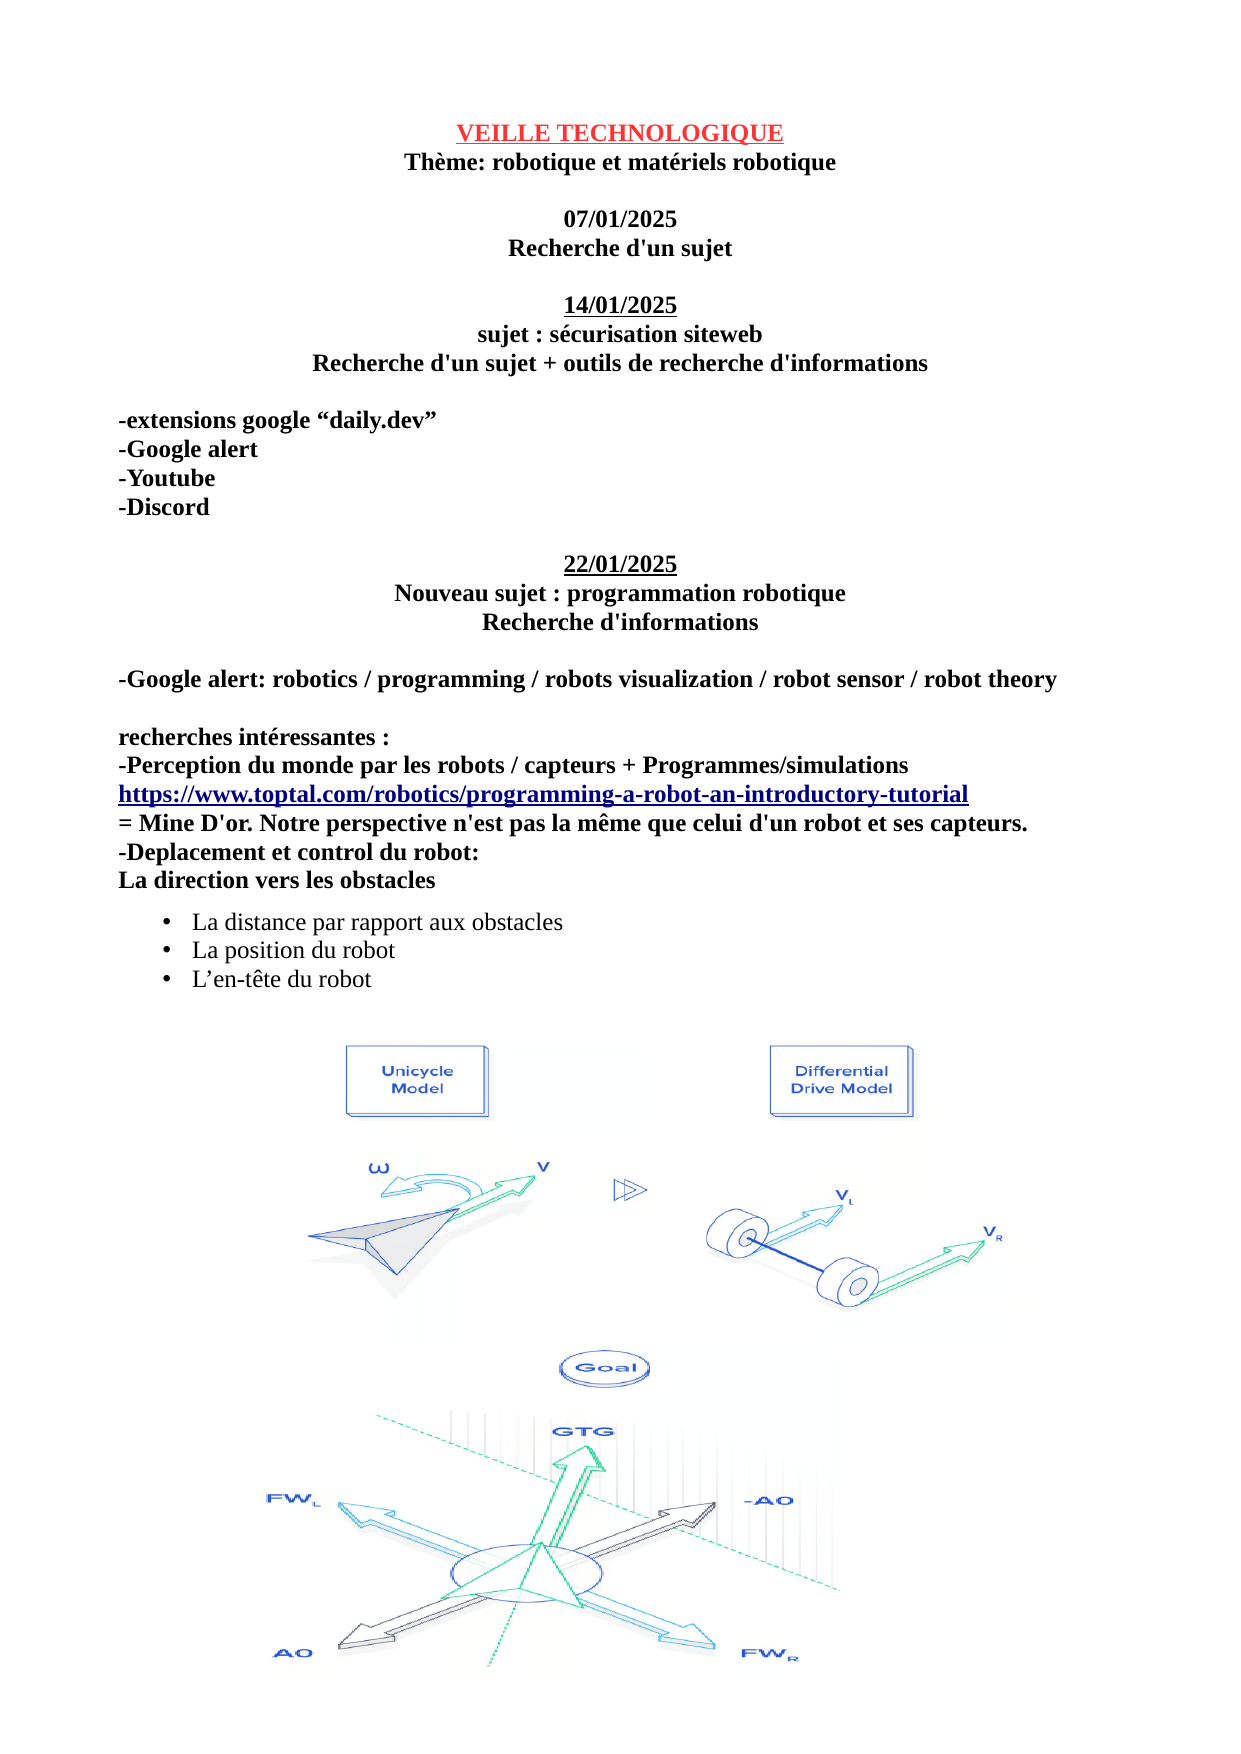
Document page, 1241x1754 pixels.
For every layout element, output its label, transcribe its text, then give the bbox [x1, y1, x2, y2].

text VEILLE TECHNOLOGIQUE [118, 118, 1122, 147]
text sujet : sécurisation siteweb [118, 319, 1122, 348]
text Nouveau sujet : programmation robotique [118, 578, 1122, 607]
text -Perception du monde par les robots / capteurs + Programmes/simulations [118, 751, 1122, 779]
text https://www.toptal.com/robotics/programming-a-robot-an-introductory-tutorial [118, 779, 1122, 808]
text 07/01/2025 [118, 204, 1122, 233]
text Recherche d'un sujet [118, 233, 1122, 262]
text -Discord [118, 492, 1122, 521]
list La distance par rapport aux obstacles [162, 907, 1122, 936]
picture [196, 1034, 1033, 1687]
text -Youtube [118, 463, 1122, 492]
text -extensions google “daily.dev” [118, 406, 1122, 434]
text -Google alert [118, 434, 1122, 463]
text -Deplacement et control du robot: [118, 837, 1122, 866]
text Thème: robotique et matériels robotique [118, 147, 1122, 176]
text Recherche d'informations [118, 607, 1122, 636]
text = Mine D'or. Notre perspective n'est pas la même que celui d'un robot et ses capteurs. [118, 808, 1122, 837]
text recherches intéressantes : [118, 722, 1122, 751]
list L’en-tête du robot [162, 964, 1122, 993]
list La position du robot [162, 936, 1122, 964]
text Recherche d'un sujet + outils de recherche d'informations [118, 348, 1122, 377]
text La direction vers les obstacles [118, 866, 1122, 894]
text -Google alert: robotics / programming / robots visualization / robot sensor / robot theory [118, 664, 1122, 693]
text 22/01/2025 [118, 549, 1122, 578]
text 14/01/2025 [118, 291, 1122, 319]
